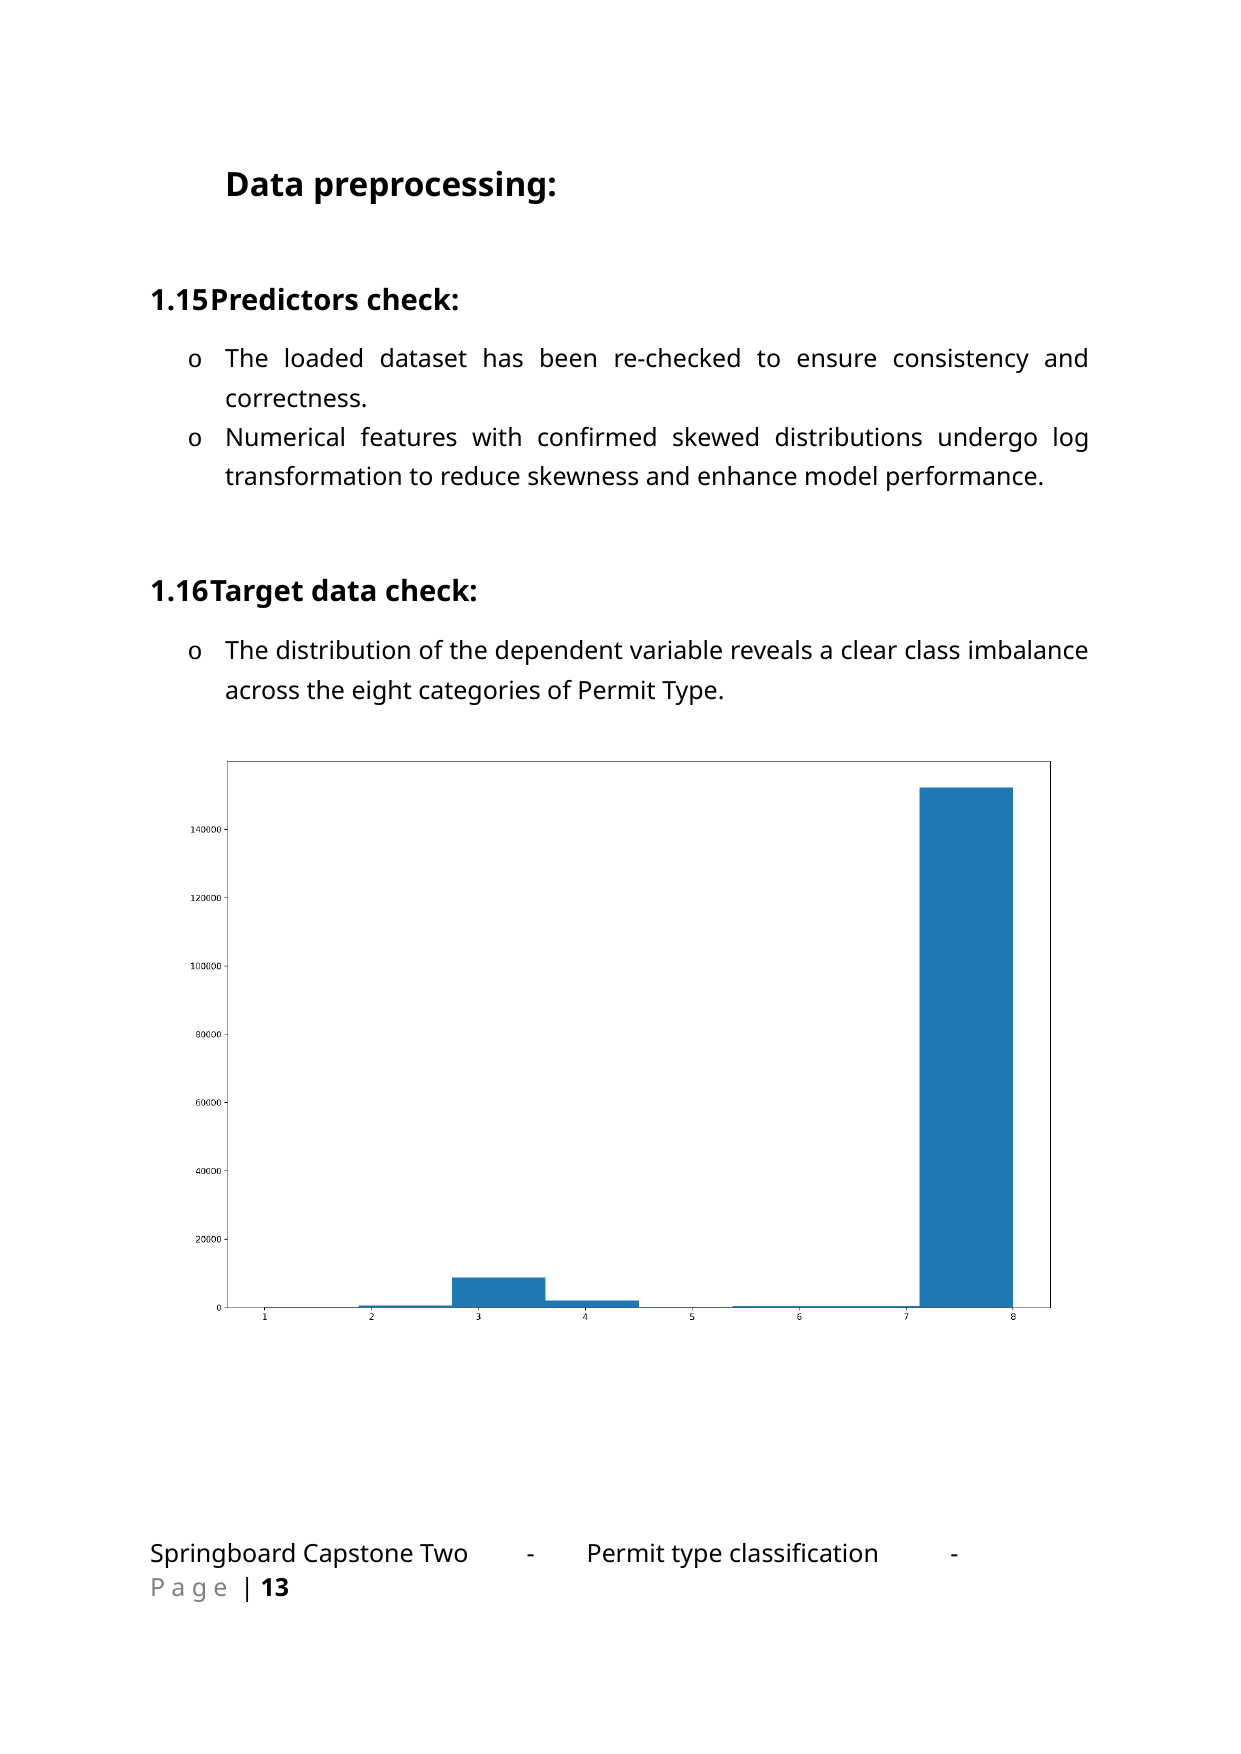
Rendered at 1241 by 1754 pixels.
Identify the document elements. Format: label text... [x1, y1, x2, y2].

subtitle Predictors check: [150, 279, 1090, 318]
list The distribution of the dependent variable reveals a clear class imbalance across the eight categories of Permit Type. [187, 633, 1090, 706]
list The loaded dataset has been re-checked to ensure consistency and correctness. [187, 341, 1090, 414]
list Numerical features with confirmed skewed distributions undergo log transformation to reduce skewness and enhance model performance. [187, 420, 1090, 493]
subtitle Data preprocessing: [225, 160, 1090, 206]
subtitle Target data check: [150, 571, 1090, 610]
